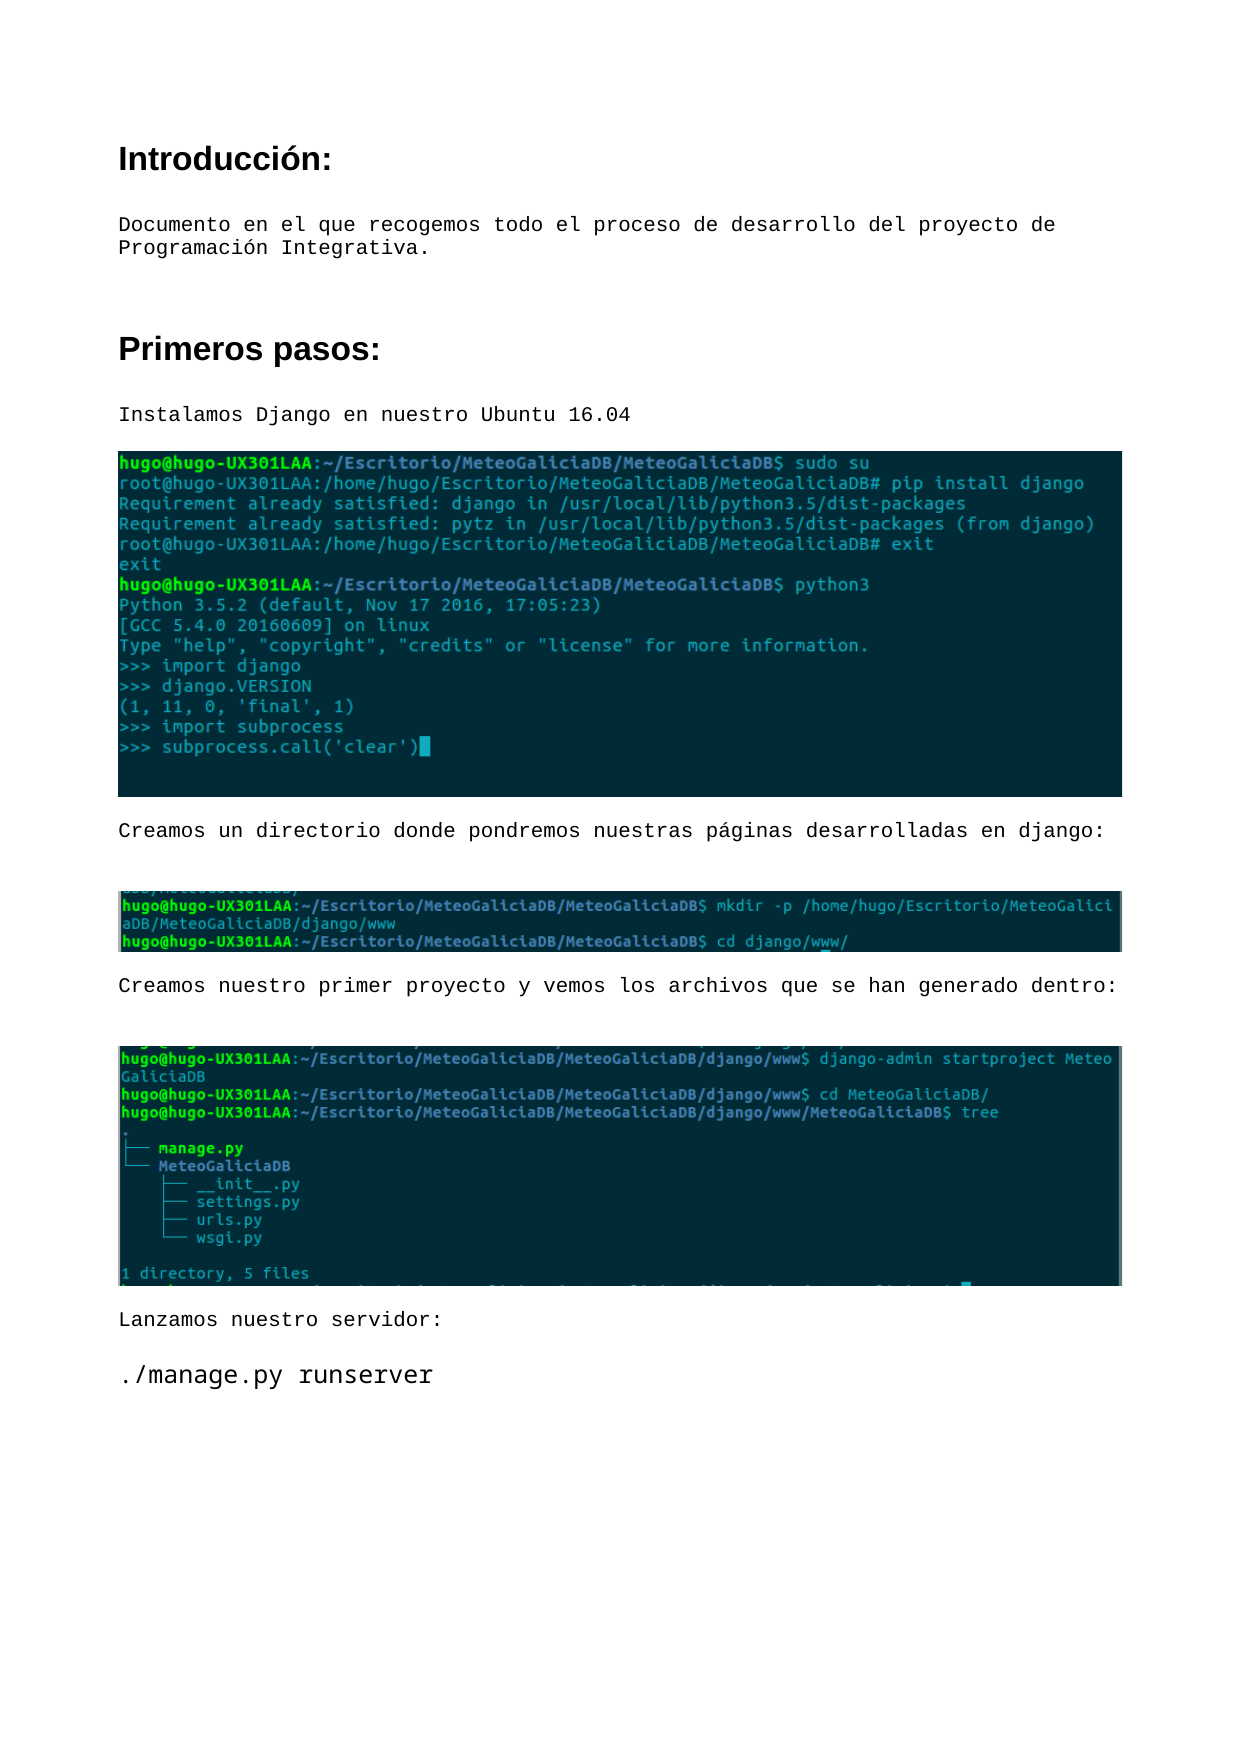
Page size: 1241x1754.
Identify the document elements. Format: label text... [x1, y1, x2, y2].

picture [294, 601, 299, 610]
picture [378, 456, 397, 468]
picture [485, 579, 494, 590]
picture [773, 1092, 800, 1099]
picture [405, 1056, 413, 1063]
picture [453, 937, 489, 946]
picture [217, 901, 291, 910]
picture [581, 579, 611, 590]
picture [721, 460, 729, 468]
picture [396, 1089, 403, 1099]
picture [406, 939, 414, 946]
picture [624, 579, 643, 590]
picture [219, 720, 225, 730]
picture [520, 900, 526, 910]
picture [519, 1053, 525, 1063]
picture [707, 1106, 714, 1117]
picture [442, 460, 451, 468]
picture [699, 578, 708, 590]
picture [651, 1092, 658, 1099]
picture [335, 578, 343, 594]
picture [452, 1056, 459, 1063]
picture [642, 900, 649, 910]
picture [671, 937, 697, 946]
picture [670, 1054, 696, 1063]
picture [245, 1163, 252, 1171]
picture [888, 1107, 894, 1117]
picture [501, 1089, 507, 1099]
picture [345, 457, 354, 468]
picture [462, 1054, 488, 1063]
picture [1119, 1046, 1123, 1286]
picture [970, 520, 975, 529]
picture [349, 1110, 355, 1117]
picture [765, 1107, 771, 1120]
picture [206, 502, 214, 507]
picture [492, 1107, 497, 1117]
picture [420, 737, 430, 756]
picture [432, 578, 439, 590]
picture [409, 456, 440, 468]
picture [879, 1107, 884, 1117]
picture [273, 521, 278, 529]
picture [528, 1108, 554, 1117]
subtitle Primeros pasos: [118, 329, 1122, 368]
picture [453, 456, 461, 472]
picture [331, 1056, 337, 1063]
picture [321, 937, 328, 946]
picture [399, 579, 407, 590]
picture [339, 1110, 346, 1117]
picture [699, 1089, 705, 1102]
picture [745, 478, 750, 487]
picture [566, 1054, 582, 1063]
picture [927, 538, 933, 546]
picture [154, 478, 160, 487]
text Lanzamos nuestro servidor: [118, 1309, 1122, 1333]
picture [444, 901, 452, 910]
picture [624, 457, 643, 468]
picture [539, 578, 547, 590]
picture [670, 1090, 696, 1099]
picture [321, 901, 328, 910]
picture [406, 903, 414, 910]
picture [632, 1053, 639, 1063]
picture [594, 1108, 629, 1117]
picture [492, 900, 498, 910]
picture [520, 1107, 526, 1117]
picture [463, 458, 482, 468]
picture [765, 1089, 771, 1102]
picture [227, 579, 312, 590]
picture [584, 538, 589, 547]
picture [320, 1054, 327, 1063]
picture [956, 901, 961, 909]
text Instalamos Django en nuestro Ubuntu 16.04 [118, 404, 1122, 428]
picture [652, 900, 668, 910]
picture [274, 539, 278, 549]
picture [367, 581, 375, 590]
picture [595, 937, 630, 946]
picture [699, 1107, 705, 1120]
picture [485, 457, 494, 468]
picture [557, 1053, 563, 1066]
picture [421, 642, 428, 651]
picture [711, 578, 718, 590]
picture [661, 1107, 667, 1117]
picture [405, 1110, 413, 1117]
picture [567, 901, 583, 910]
picture [558, 936, 564, 949]
picture [642, 1053, 648, 1063]
picture [510, 903, 517, 910]
picture [312, 1107, 317, 1120]
picture [320, 1090, 327, 1099]
picture [495, 457, 536, 468]
picture [974, 903, 980, 910]
picture [529, 901, 555, 910]
picture [656, 579, 697, 590]
picture [312, 1053, 318, 1066]
picture [501, 936, 508, 946]
picture [217, 937, 291, 946]
picture [425, 901, 442, 910]
picture [264, 1161, 290, 1171]
picture [397, 1107, 403, 1117]
picture [726, 1056, 733, 1063]
picture [377, 1110, 393, 1117]
picture [863, 498, 868, 507]
picture [332, 939, 338, 946]
picture [491, 502, 498, 509]
picture [444, 937, 452, 946]
picture [571, 456, 579, 468]
picture [558, 900, 564, 913]
picture [718, 1107, 723, 1120]
picture [349, 1053, 365, 1063]
picture [345, 579, 354, 590]
picture [528, 1054, 554, 1063]
picture [320, 1108, 327, 1117]
picture [839, 1108, 875, 1117]
picture [281, 502, 289, 507]
picture [410, 502, 419, 507]
picture [340, 903, 347, 910]
picture [788, 642, 793, 650]
picture [466, 640, 471, 649]
picture [230, 498, 235, 507]
picture [389, 578, 396, 590]
picture [520, 1089, 526, 1099]
picture [671, 901, 697, 910]
picture [721, 581, 729, 590]
picture [642, 1089, 648, 1099]
picture [594, 1090, 629, 1099]
picture [340, 939, 347, 946]
picture [442, 581, 451, 590]
picture [144, 599, 149, 608]
picture [443, 1054, 451, 1063]
picture [560, 460, 568, 468]
picture [337, 599, 342, 608]
picture [710, 456, 718, 468]
picture [378, 581, 386, 590]
picture [118, 1046, 205, 1286]
picture [520, 936, 527, 946]
picture [970, 477, 976, 486]
picture [216, 1108, 290, 1117]
picture [444, 1108, 451, 1117]
picture [226, 1145, 242, 1156]
picture [391, 744, 396, 752]
picture [642, 1107, 648, 1117]
picture [745, 498, 750, 507]
picture [175, 500, 182, 509]
picture [726, 1092, 733, 1099]
picture [718, 1089, 723, 1102]
picture [736, 1056, 762, 1066]
picture [820, 579, 825, 588]
picture [463, 579, 483, 590]
picture [585, 1090, 592, 1099]
picture [633, 900, 640, 910]
picture [369, 1108, 375, 1117]
picture [357, 581, 364, 590]
picture [652, 939, 659, 946]
picture [357, 460, 364, 468]
picture [584, 477, 589, 487]
picture [726, 1110, 733, 1117]
picture [369, 937, 376, 946]
picture [350, 900, 366, 910]
picture [154, 559, 160, 568]
picture [188, 1161, 223, 1171]
picture [378, 903, 394, 910]
picture [368, 1090, 375, 1099]
picture [378, 939, 394, 946]
picture [896, 1110, 903, 1117]
picture [595, 901, 630, 910]
picture [453, 901, 489, 910]
picture [509, 1092, 516, 1099]
picture [313, 900, 319, 914]
picture [765, 1053, 771, 1066]
picture [557, 1089, 563, 1102]
picture [454, 578, 461, 594]
picture [331, 1092, 337, 1099]
picture [656, 457, 697, 468]
picture [424, 1054, 441, 1063]
picture [180, 1161, 186, 1171]
picture [571, 578, 579, 590]
picture [742, 460, 750, 468]
picture [452, 1108, 488, 1117]
picture [529, 937, 555, 946]
picture [613, 644, 622, 649]
picture [586, 901, 593, 910]
picture [216, 1090, 290, 1099]
picture [699, 1053, 705, 1066]
picture [721, 644, 729, 649]
picture [332, 903, 338, 910]
picture [736, 1110, 762, 1120]
picture [424, 1090, 441, 1099]
picture [501, 900, 507, 910]
picture [581, 457, 612, 468]
picture [359, 1107, 365, 1117]
picture [120, 577, 224, 594]
picture [509, 1110, 516, 1117]
picture [236, 1160, 242, 1171]
picture [397, 900, 404, 910]
picture [399, 457, 408, 468]
picture [416, 1053, 421, 1066]
picture [560, 581, 568, 590]
picture [212, 683, 219, 693]
picture [614, 578, 622, 594]
picture [425, 937, 442, 946]
picture [803, 1107, 808, 1120]
picture [557, 1107, 563, 1120]
picture [718, 1053, 723, 1066]
picture [377, 1092, 393, 1099]
picture [491, 1089, 497, 1099]
picture [242, 659, 246, 671]
picture [227, 457, 311, 468]
picture [979, 521, 986, 529]
picture [216, 1054, 290, 1063]
picture [255, 1160, 261, 1171]
picture [566, 1108, 583, 1117]
picture [396, 1053, 403, 1063]
picture [498, 477, 503, 486]
picture [585, 1054, 592, 1063]
picture [390, 519, 395, 529]
picture [501, 1107, 507, 1117]
picture [646, 579, 655, 590]
picture [614, 456, 622, 472]
picture [367, 460, 375, 468]
picture [186, 502, 197, 508]
picture [753, 579, 772, 590]
text Documento en el que recogemos todo el proceso de desarrollo del proyecto de Programación Integrativa. [118, 214, 1122, 261]
picture [336, 456, 343, 472]
picture [500, 1053, 507, 1063]
picture [550, 578, 557, 590]
picture [745, 538, 750, 548]
picture [359, 1089, 365, 1099]
picture [226, 1160, 233, 1171]
picture [377, 1056, 393, 1063]
picture [492, 936, 498, 946]
picture [416, 1089, 421, 1102]
subtitle Introducción: [118, 139, 1122, 178]
picture [250, 680, 257, 691]
picture [670, 642, 675, 650]
picture [339, 1056, 346, 1063]
picture [567, 937, 583, 946]
picture [444, 1090, 451, 1099]
picture [369, 901, 376, 910]
picture [495, 579, 536, 590]
picture [707, 1088, 714, 1099]
picture [350, 936, 366, 946]
picture [718, 904, 725, 910]
picture [707, 1052, 714, 1063]
picture [368, 1054, 375, 1063]
picture [409, 581, 428, 590]
picture [773, 1110, 800, 1117]
picture [811, 1108, 828, 1117]
picture [228, 1197, 233, 1205]
picture [424, 1108, 441, 1117]
picture [452, 1090, 488, 1099]
picture [528, 1090, 554, 1099]
picture [831, 1108, 838, 1117]
picture [906, 1057, 913, 1063]
picture [820, 639, 825, 649]
picture [417, 936, 422, 949]
picture [160, 1161, 176, 1171]
picture [120, 455, 224, 472]
picture [661, 1089, 667, 1099]
picture [633, 1089, 639, 1099]
picture [732, 456, 740, 468]
picture [651, 1110, 658, 1117]
picture [415, 1107, 421, 1120]
picture [753, 457, 772, 468]
picture [405, 1092, 413, 1099]
picture [915, 1108, 942, 1117]
picture [566, 1090, 583, 1099]
picture [549, 456, 558, 468]
picture [634, 936, 640, 946]
picture [670, 1108, 696, 1117]
picture [331, 1110, 337, 1117]
picture [154, 538, 160, 548]
picture [586, 937, 593, 946]
picture [539, 456, 547, 468]
picture [700, 456, 708, 468]
picture [509, 1056, 516, 1063]
picture [313, 936, 319, 949]
picture [510, 599, 514, 610]
picture [907, 1107, 913, 1117]
picture [732, 578, 740, 590]
picture [646, 457, 655, 468]
picture [651, 1053, 668, 1063]
picture [773, 1056, 800, 1063]
picture [312, 1089, 318, 1102]
picture [274, 478, 278, 489]
picture [349, 1092, 355, 1099]
picture [292, 1272, 299, 1278]
picture [230, 518, 235, 527]
picture [510, 939, 517, 946]
picture [643, 936, 649, 946]
picture [736, 1092, 762, 1102]
text ./manage.py runserver [118, 1356, 1122, 1390]
picture [713, 642, 718, 650]
picture [390, 497, 396, 509]
picture [491, 1053, 497, 1063]
picture [159, 1145, 214, 1156]
picture [662, 936, 668, 946]
picture [397, 936, 404, 946]
picture [339, 1092, 346, 1099]
picture [634, 1107, 639, 1117]
picture [594, 1054, 629, 1063]
picture [586, 1108, 592, 1117]
text Creamos nuestro primer proyecto y vemos los archivos que se han generado dentro: [118, 976, 1122, 999]
picture [742, 581, 750, 590]
picture [498, 538, 503, 547]
picture [417, 900, 423, 914]
picture [118, 891, 206, 952]
text Creamos un directorio donde pondremos nuestras páginas desarrolladas en django: [118, 820, 1122, 844]
